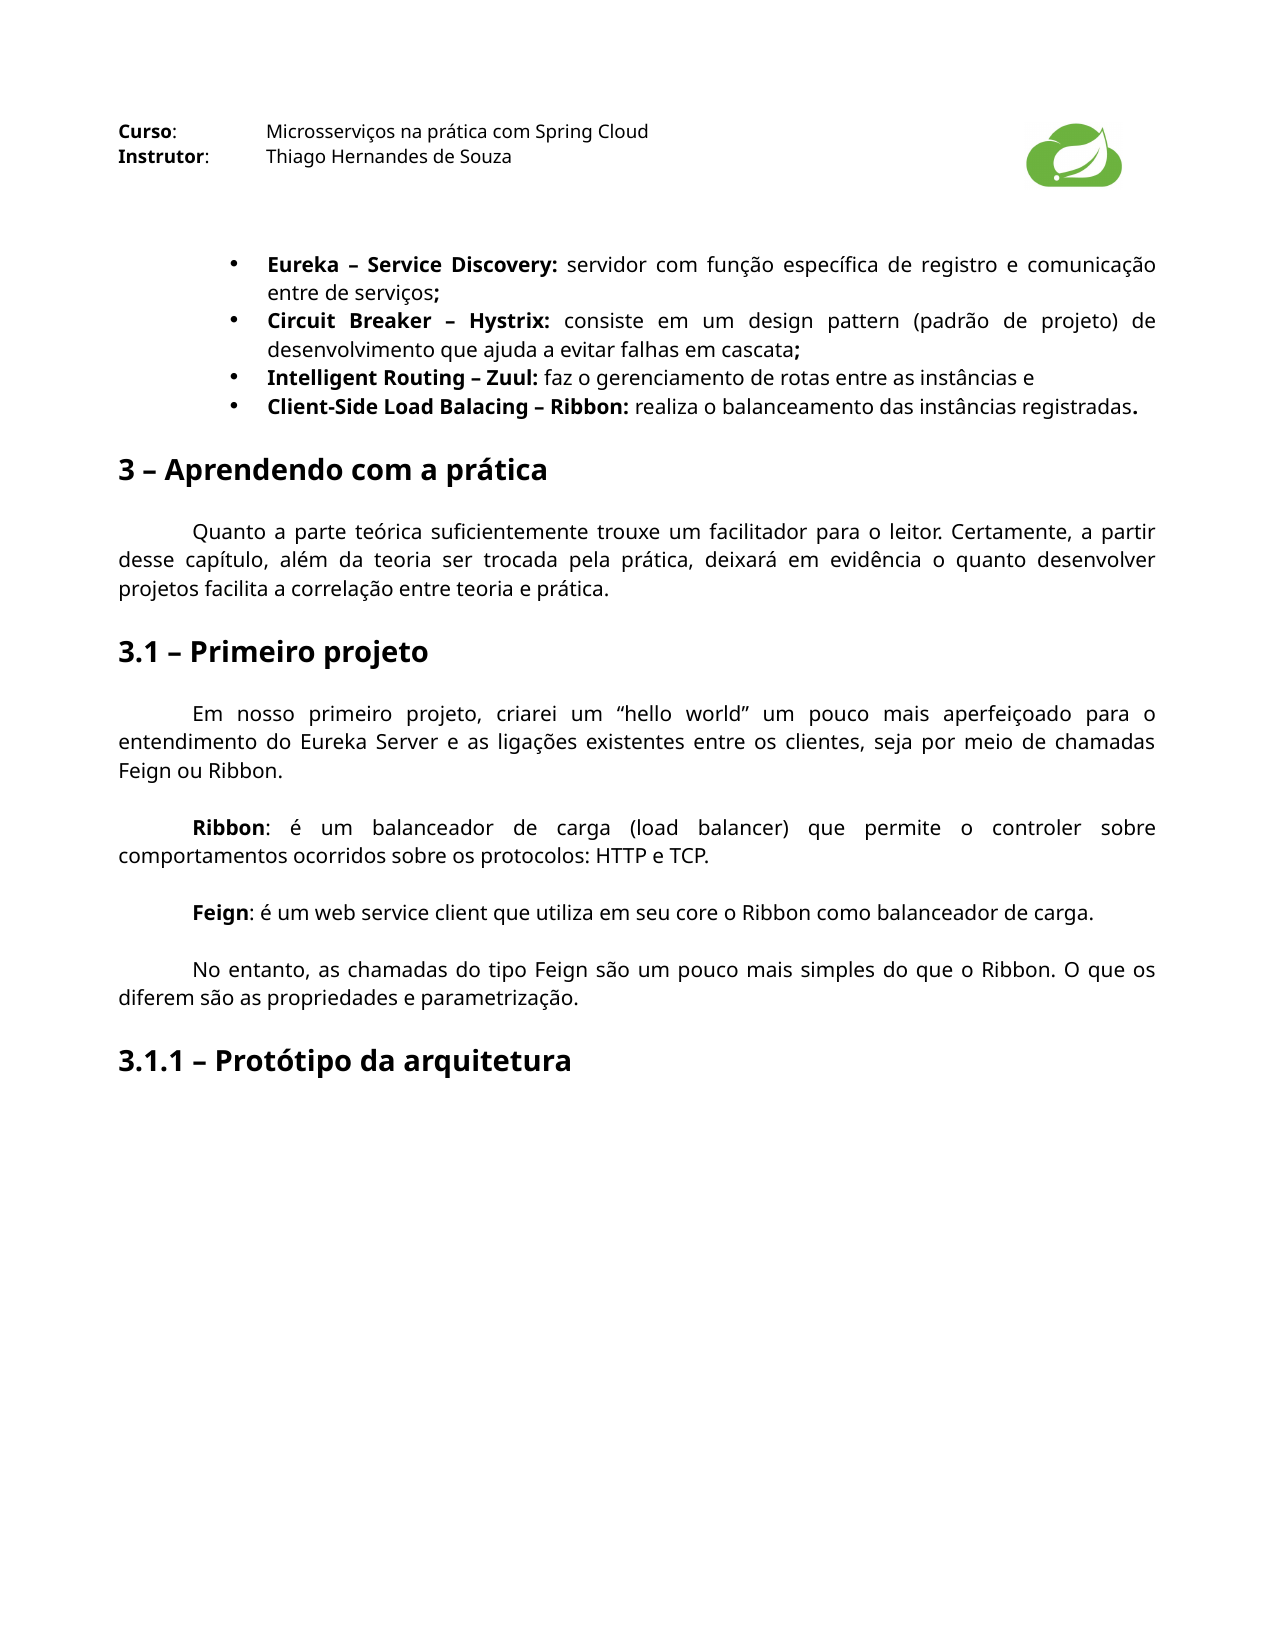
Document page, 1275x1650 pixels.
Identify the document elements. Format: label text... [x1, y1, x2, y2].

text 3.1 – Primeiro projeto [118, 631, 1157, 671]
list Eureka – Service Discovery: servidor com função específica de registro e comunicação entre de serviços; [229, 250, 1157, 307]
picture [1024, 122, 1123, 190]
text 3.1.1 – Protótipo da arquitetura [118, 1040, 1157, 1080]
list Client-Side Load Balacing – Ribbon: realiza o balanceamento das instâncias registradas. [229, 392, 1157, 420]
list Intelligent Routing – Zuul: faz o gerenciamento de rotas entre as instâncias e [229, 363, 1157, 392]
list Circuit Breaker – Hystrix: consiste em um design pattern (padrão de projeto) de desenvolvimento que ajuda a evitar falhas em cascata; [229, 307, 1157, 363]
text 3 – Aprendendo com a prática [118, 449, 1157, 489]
text No entanto, as chamadas do tipo Feign são um pouco mais simples do que o Ribbon. O que os diferem são as propriedades e parametrização. [118, 955, 1157, 1012]
text Em nosso primeiro projeto, criarei um “hello world” um pouco mais aperfeiçoado para o entendimento do Eureka Server e as ligações existentes entre os clientes, seja por meio de chamadas Feign ou Ribbon. [118, 699, 1157, 784]
text Quanto a parte teórica suficientemente trouxe um facilitador para o leitor. Certamente, a partir desse capítulo, além da teoria ser trocada pela prática, deixará em evidência o quanto desenvolver projetos facilita a correlação entre teoria e prática. [118, 517, 1157, 602]
text Feign: é um web service client que utiliza em seu core o Ribbon como balanceador de carga. [118, 898, 1157, 927]
text Ribbon: é um balanceador de carga (load balancer) que permite o controler sobre comportamentos ocorridos sobre os protocolos: HTTP e TCP. [118, 813, 1157, 870]
